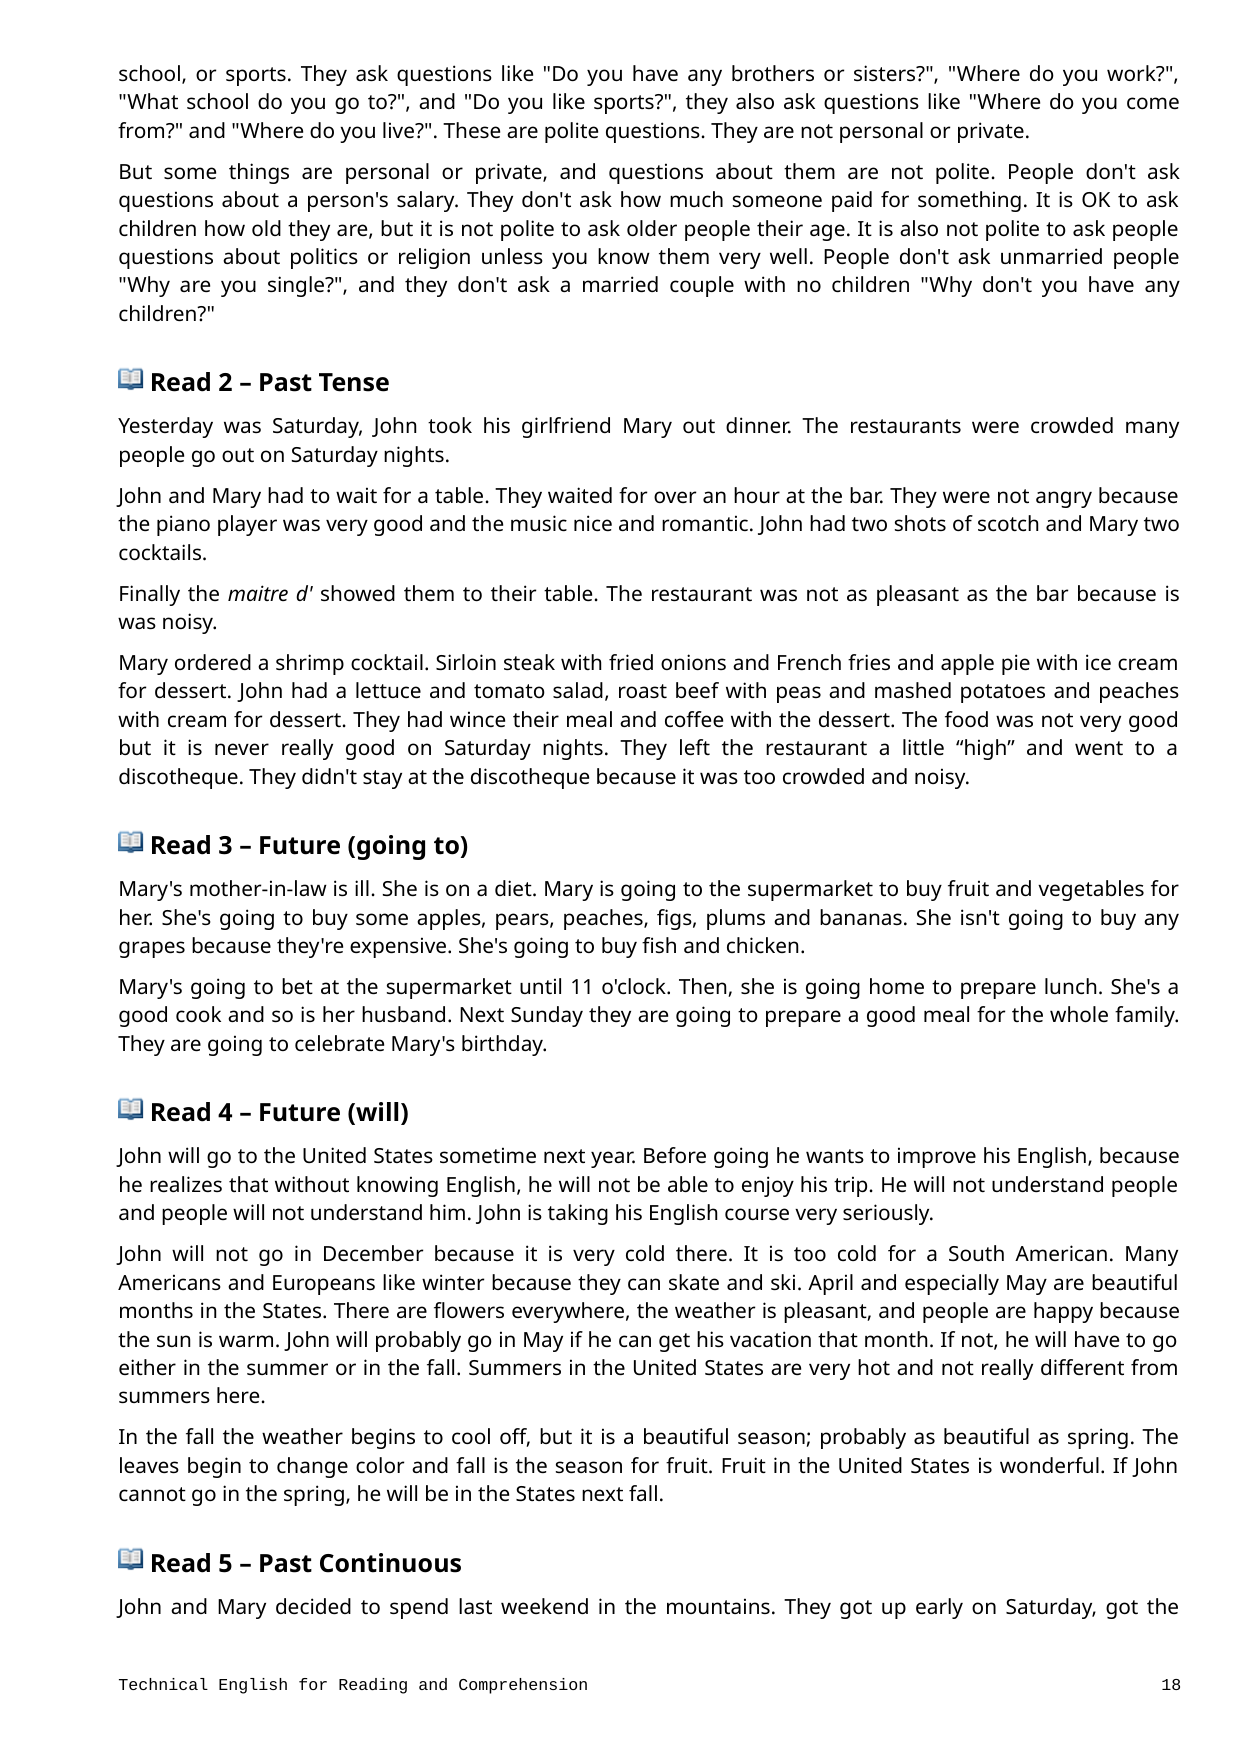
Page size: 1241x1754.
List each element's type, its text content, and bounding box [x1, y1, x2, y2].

text John and Mary decided to spend last weekend in the mountains. They got up early on Saturday, got the [118, 1592, 1181, 1620]
text Finally the maitre d' showed them to their table. The restaurant was not as pleasant as the bar because is was noisy. [118, 579, 1181, 636]
text In the fall the weather begins to cool off, but it is a beautiful season; probably as beautiful as spring. The leaves begin to change color and fall is the season for fruit. Fruit in the United States is wonderful. If John cannot go in the spring, he will be in the States next fall. [118, 1422, 1181, 1508]
subtitle Read 3 – Future (going to) [118, 828, 1181, 862]
text school, or sports. They ask questions like "Do you have any brothers or sisters?", "Where do you work?", "What school do you go to?", and "Do you like sports?", they also ask questions like "Where do you come from?" and "Where do you live?". These are polite questions. They are not personal or private. [118, 59, 1181, 144]
text John will not go in December because it is very cold there. It is too cold for a South American. Many Americans and Europeans like winter because they can skate and ski. April and especially May are beautiful months in the States. There are flowers everywhere, the weather is pleasant, and people are happy because the sun is warm. John will probably go in May if he can get his vacation that month. If not, he will have to go either in the summer or in the fall. Summers in the United States are very hot and not really different from summers here. [118, 1239, 1181, 1410]
picture [118, 1547, 144, 1572]
text John will go to the United States sometime next year. Before going he wants to improve his English, because he realizes that without knowing English, he will not be able to enjoy his trip. He will not understand people and people will not understand him. John is taking his English course very seriously. [118, 1142, 1181, 1227]
text Yesterday was Saturday, John took his girlfriend Mary out dinner. The restaurants were crowded many people go out on Saturday nights. [118, 412, 1181, 468]
text Mary ordered a shrimp cocktail. Sirloin steak with fried onions and French fries and apple pie with ice cream for dessert. John had a lettuce and tomato salad, roast beef with peas and mashed potatoes and peaches with cream for dessert. They had wince their meal and coffee with the dessert. The food was not very good but it is never really good on Saturday nights. They left the restaurant a little “high” and went to a discotheque. They didn't stay at the discotheque because it was too crowded and noisy. [118, 648, 1181, 790]
subtitle Read 2 – Past Tense [118, 365, 1181, 399]
picture [118, 829, 144, 855]
picture [118, 366, 144, 392]
picture [118, 1096, 144, 1122]
text John and Mary had to wait for a table. They waited for over an hour at the bar. They were not angry because the piano player was very good and the music nice and romantic. John had two shots of scotch and Mary two cocktails. [118, 481, 1181, 566]
text Mary's mother-in-law is ill. She is on a diet. Mary is going to the supermarket to buy fruit and vegetables for her. She's going to buy some apples, pears, peaches, figs, plums and bananas. She isn't going to buy any grapes because they're expensive. She's going to buy fish and chicken. [118, 874, 1181, 960]
text But some things are personal or private, and questions about them are not polite. People don't ask questions about a person's salary. They don't ask how much someone paid for something. It is OK to ask children how old they are, but it is not polite to ask older people their age. It is also not polite to ask people questions about politics or religion unless you know them very well. People don't ask unmarried people "Why are you single?", and they don't ask a married couple with no children "Why don't you have any children?" [118, 157, 1181, 327]
text Mary's going to bet at the supermarket until 11 o'clock. Then, she is going home to prepare lunch. She's a good cook and so is her husband. Next Sunday they are going to prepare a good meal for the whole family. They are going to celebrate Mary's birthday. [118, 972, 1181, 1057]
subtitle Read 5 – Past Continuous [118, 1545, 1181, 1579]
subtitle Read 4 – Future (will) [118, 1095, 1181, 1129]
